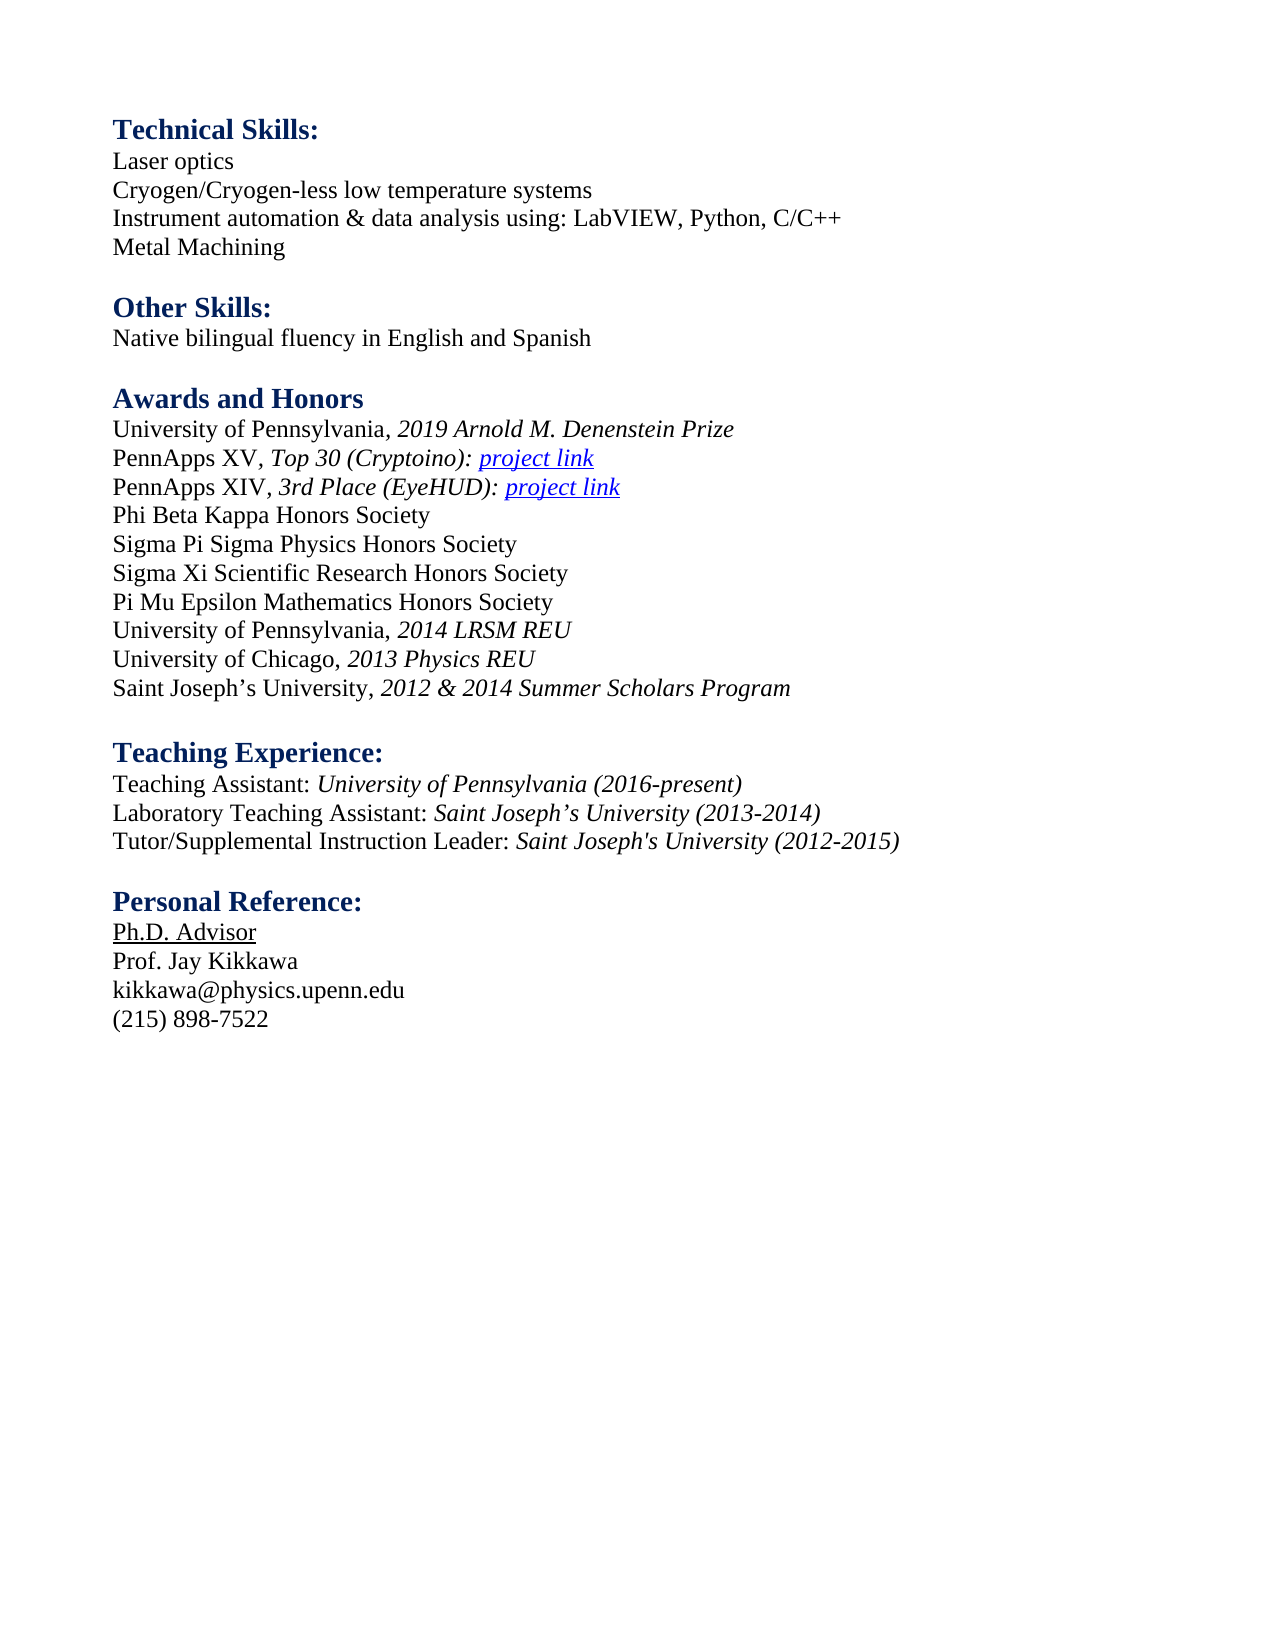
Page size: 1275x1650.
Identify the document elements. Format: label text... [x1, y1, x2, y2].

text Personal Reference: [112, 884, 1162, 917]
text Sigma Xi Scientific Research Honors Society [112, 558, 1162, 587]
text (215) 898-7522 [112, 1004, 1162, 1032]
text Prof. Jay Kikkawa [112, 946, 1162, 975]
text Teaching Assistant: University of Pennsylvania (2016-present) [112, 769, 1162, 798]
text Laser optics [112, 146, 1162, 175]
text Metal Machining [112, 232, 1162, 261]
text Tutor/Supplemental Instruction Leader: Saint Joseph's University (2012-2015) [112, 826, 1162, 855]
text Other Skills: [112, 290, 1162, 323]
text Native bilingual fluency in English and Spanish [112, 323, 1162, 352]
text University of Pennsylvania, 2019 Arnold M. Denenstein Prize [112, 414, 1162, 443]
text University of Chicago, 2013 Physics REU [112, 644, 1162, 673]
text Laboratory Teaching Assistant: Saint Joseph’s University (2013-2014) [112, 798, 1162, 826]
text Awards and Honors [112, 381, 1162, 414]
text Instrument automation & data analysis using: LabVIEW, Python, C/C++ [112, 203, 1162, 232]
text Teaching Experience: [112, 735, 1162, 769]
text PennApps XIV, 3rd Place (EyeHUD): project link [112, 472, 1162, 501]
text University of Pennsylvania, 2014 LRSM REU [112, 616, 1162, 644]
text Technical Skills: [112, 112, 1162, 146]
text Ph.D. Advisor [112, 917, 1162, 946]
text Pi Mu Epsilon Mathematics Honors Society [112, 587, 1162, 616]
text Phi Beta Kappa Honors Society [112, 501, 1162, 529]
text Cryogen/Cryogen-less low temperature systems [112, 175, 1162, 203]
text Sigma Pi Sigma Physics Honors Society [112, 529, 1162, 558]
text Saint Joseph’s University, 2012 & 2014 Summer Scholars Program [112, 673, 1162, 702]
text PennApps XV, Top 30 (Cryptoino): project link [112, 443, 1162, 472]
text kikkawa@physics.upenn.edu [112, 975, 1162, 1004]
